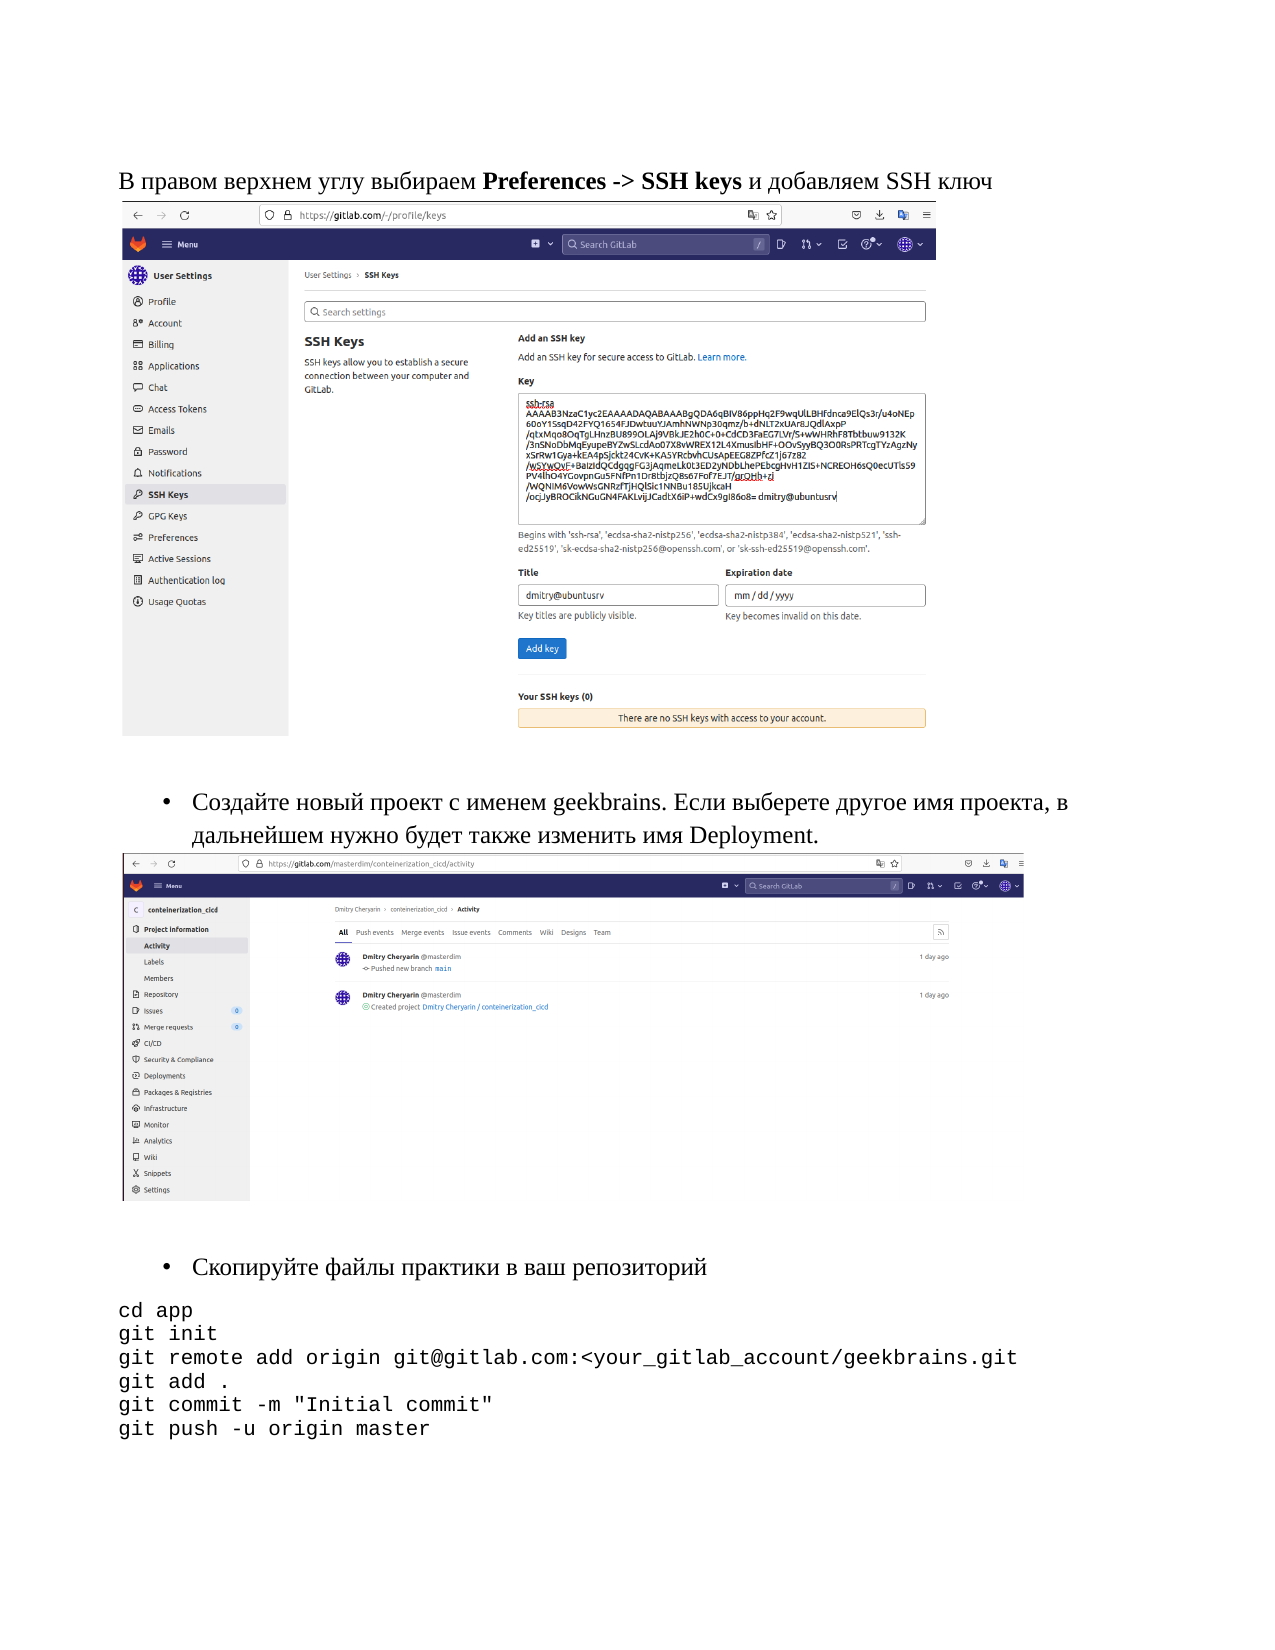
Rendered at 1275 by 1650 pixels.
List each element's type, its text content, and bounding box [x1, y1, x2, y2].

list Скопируйте файлы практики в ваш репозиторий [162, 1252, 1157, 1281]
text git init [118, 1323, 1157, 1347]
text git remote add origin git@gitlab.com:<your_gitlab_account/geekbrains.git [118, 1347, 1157, 1371]
text git push -u origin master [118, 1418, 1157, 1442]
text cd app [118, 1300, 1157, 1323]
text git commit -m "Initial commit" [118, 1394, 1157, 1418]
text В правом верхнем углу выбираем Preferences -> SSH keys и добавляем SSH ключ [118, 166, 1157, 194]
picture [122, 201, 936, 736]
text git add . [118, 1371, 1157, 1394]
picture [122, 853, 1024, 1201]
list Создайте новый проект с именем geekbrains. Если выберете другое имя проекта, в дальнейшем нужно будет также изменить имя Deployment. [162, 787, 1157, 849]
